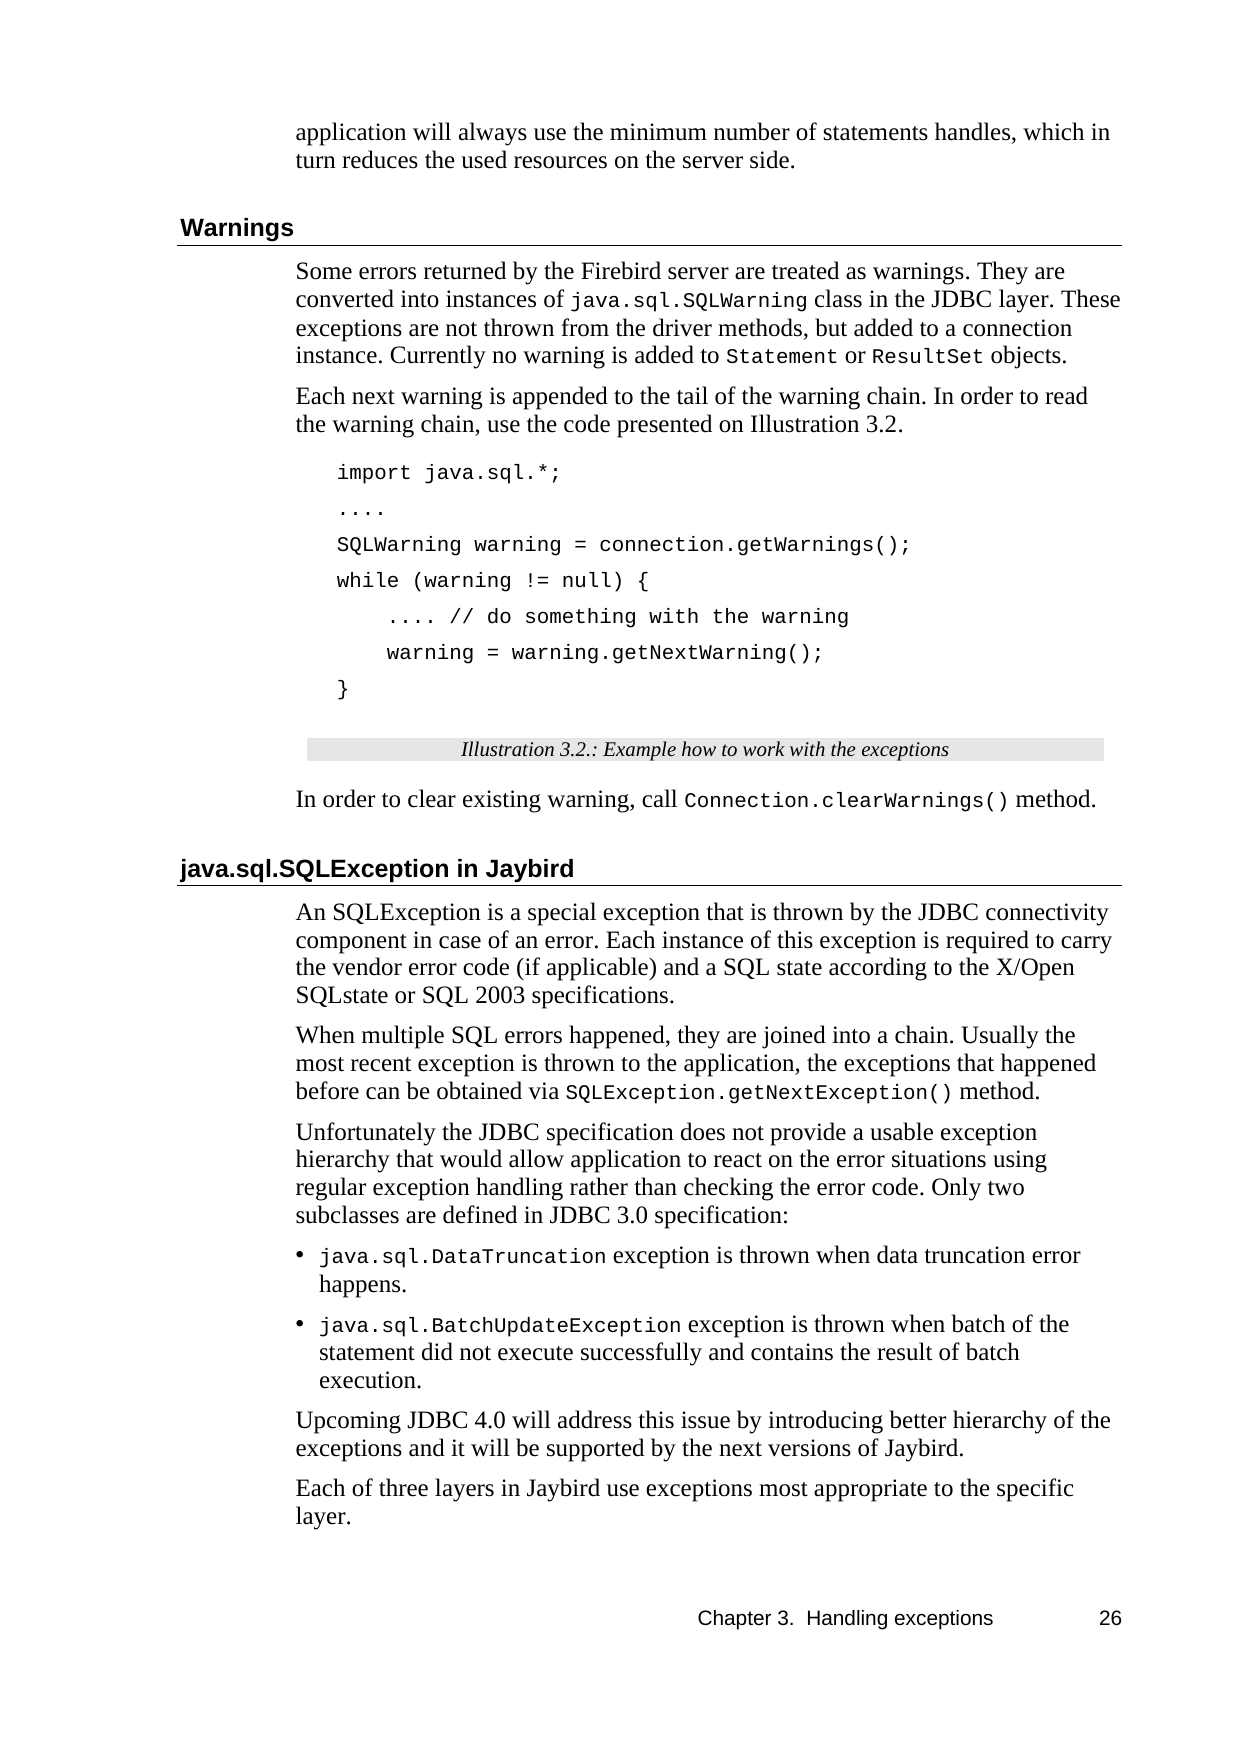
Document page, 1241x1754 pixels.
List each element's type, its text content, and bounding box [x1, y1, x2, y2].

text Illustration 3.2.: Example how to work with the exceptions [307, 738, 1104, 761]
text Some errors returned by the Firebird server are treated as warnings. They are converted into instances of java.sql.SQLWarning class in the JDBC layer. These exceptions are not thrown from the driver methods, but added to a connection instance. Currently no warning is added to Statement or ResultSet objects. [295, 257, 1122, 370]
text Each next warning is appended to the tail of the warning chain. In order to read the warning chain, use the code presented on Illustration 3.2. [295, 382, 1122, 438]
text Upcoming JDBC 4.0 will address this issue by introducing better hierarchy of the exceptions and it will be supported by the next versions of Jaybird. [295, 1406, 1122, 1462]
text while (warning != null) { [337, 570, 1075, 594]
text application will always use the minimum number of statements handles, which in turn reduces the used resources on the server side. [295, 118, 1122, 173]
text .... // do something with the warning [337, 606, 1075, 630]
text } [337, 678, 1075, 702]
text Each of three layers in Jaybird use exceptions most appropriate to the specific layer. [295, 1474, 1122, 1530]
text import java.sql.*; [337, 462, 1075, 486]
text SQLWarning warning = connection.getWarnings(); [337, 534, 1075, 558]
text When multiple SQL errors happened, they are joined into a chain. Usually the most recent exception is thrown to the application, the exceptions that happened before can be obtained via SQLException.getNextException() method. [295, 1021, 1122, 1105]
text Unfortunately the JDBC specification does not provide a usable exception hierarchy that would allow application to react on the error situations using regular exception handling rather than checking the error code. Only two subclasses are defined in JDBC 3.0 specification: [295, 1118, 1122, 1229]
text In order to clear existing warning, call Connection.clearWarnings() method. [295, 786, 1122, 814]
text warning = warning.getNextWarning(); [337, 642, 1075, 666]
subtitle java.sql.SQLException in Jaybird [177, 852, 1122, 885]
text An SQLException is a special exception that is thrown by the JDBC connectivity component in case of an error. Each instance of this exception is required to carry the vendor error code (if applicable) and a SQL state according to the X/Open SQLstate or SQL 2003 specifications. [295, 898, 1122, 1009]
text .... [337, 498, 1075, 522]
list java.sql.BatchUpdateException exception is thrown when batch of the statement did not execute successfully and contains the result of batch execution. [295, 1310, 1122, 1394]
subtitle Warnings [177, 211, 1122, 245]
list java.sql.DataTruncation exception is thrown when data truncation error happens. [295, 1241, 1122, 1297]
